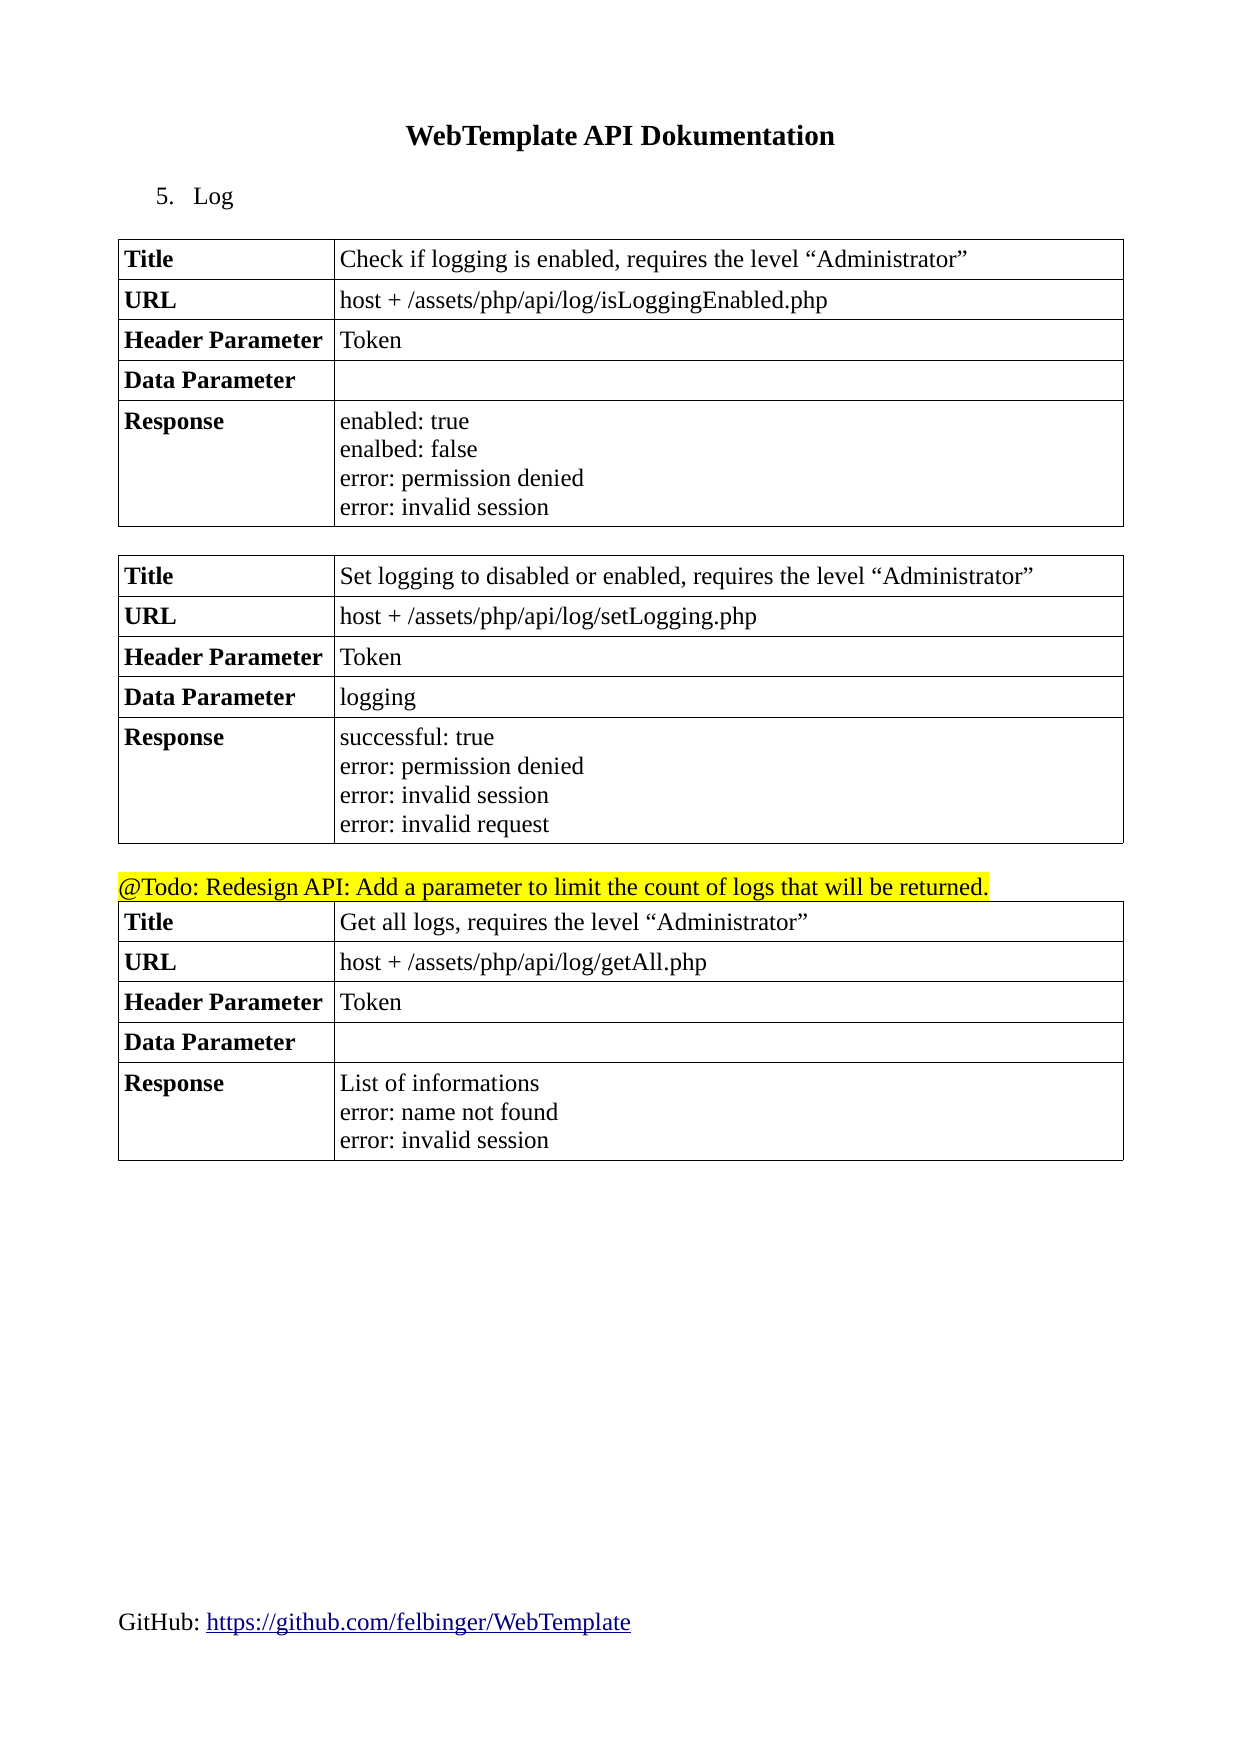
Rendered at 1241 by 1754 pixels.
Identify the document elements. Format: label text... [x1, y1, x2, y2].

table_cell Token [335, 637, 1123, 676]
table_cell Data Parameter [119, 1023, 334, 1062]
table_cell Header Parameter [119, 320, 334, 359]
table_cell successful: true error: permission denied error: invalid session error: invalid request [335, 718, 1123, 843]
list Log [156, 181, 1122, 210]
table_header Check if logging is enabled, requires the level “Administrator” [335, 240, 1123, 279]
table_cell URL [119, 942, 334, 981]
table_cell URL [119, 280, 334, 319]
table_cell host + /assets/php/api/log/isLoggingEnabled.php [335, 280, 1123, 319]
text @Todo: Redesign API: Add a parameter to limit the count of logs that will be returned. [118, 872, 1122, 901]
table_cell Token [335, 982, 1123, 1022]
table_cell List of informations error: name not found error: invalid session [335, 1063, 1123, 1160]
table_cell Header Parameter [119, 637, 334, 676]
table_header Title [119, 240, 334, 279]
table_cell URL [119, 597, 334, 636]
table_cell Response [119, 1063, 334, 1160]
table_cell host + /assets/php/api/log/getAll.php [335, 942, 1123, 981]
table_cell Response [119, 718, 334, 843]
table_header Title [119, 556, 334, 596]
table_cell Header Parameter [119, 982, 334, 1022]
table_cell Token [335, 320, 1123, 359]
table_cell enabled: true enalbed: false error: permission denied error: invalid session [335, 401, 1123, 526]
table_cell [335, 361, 1123, 400]
table_header Title [119, 902, 334, 941]
table_cell Data Parameter [119, 677, 334, 717]
table_cell [335, 1023, 1123, 1062]
table_cell host + /assets/php/api/log/setLogging.php [335, 597, 1123, 636]
table_header Get all logs, requires the level “Administrator” [335, 902, 1123, 941]
table_cell Data Parameter [119, 361, 334, 400]
table_header Set logging to disabled or enabled, requires the level “Administrator” [335, 556, 1123, 596]
table_cell logging [335, 677, 1123, 717]
table_cell Response [119, 401, 334, 526]
